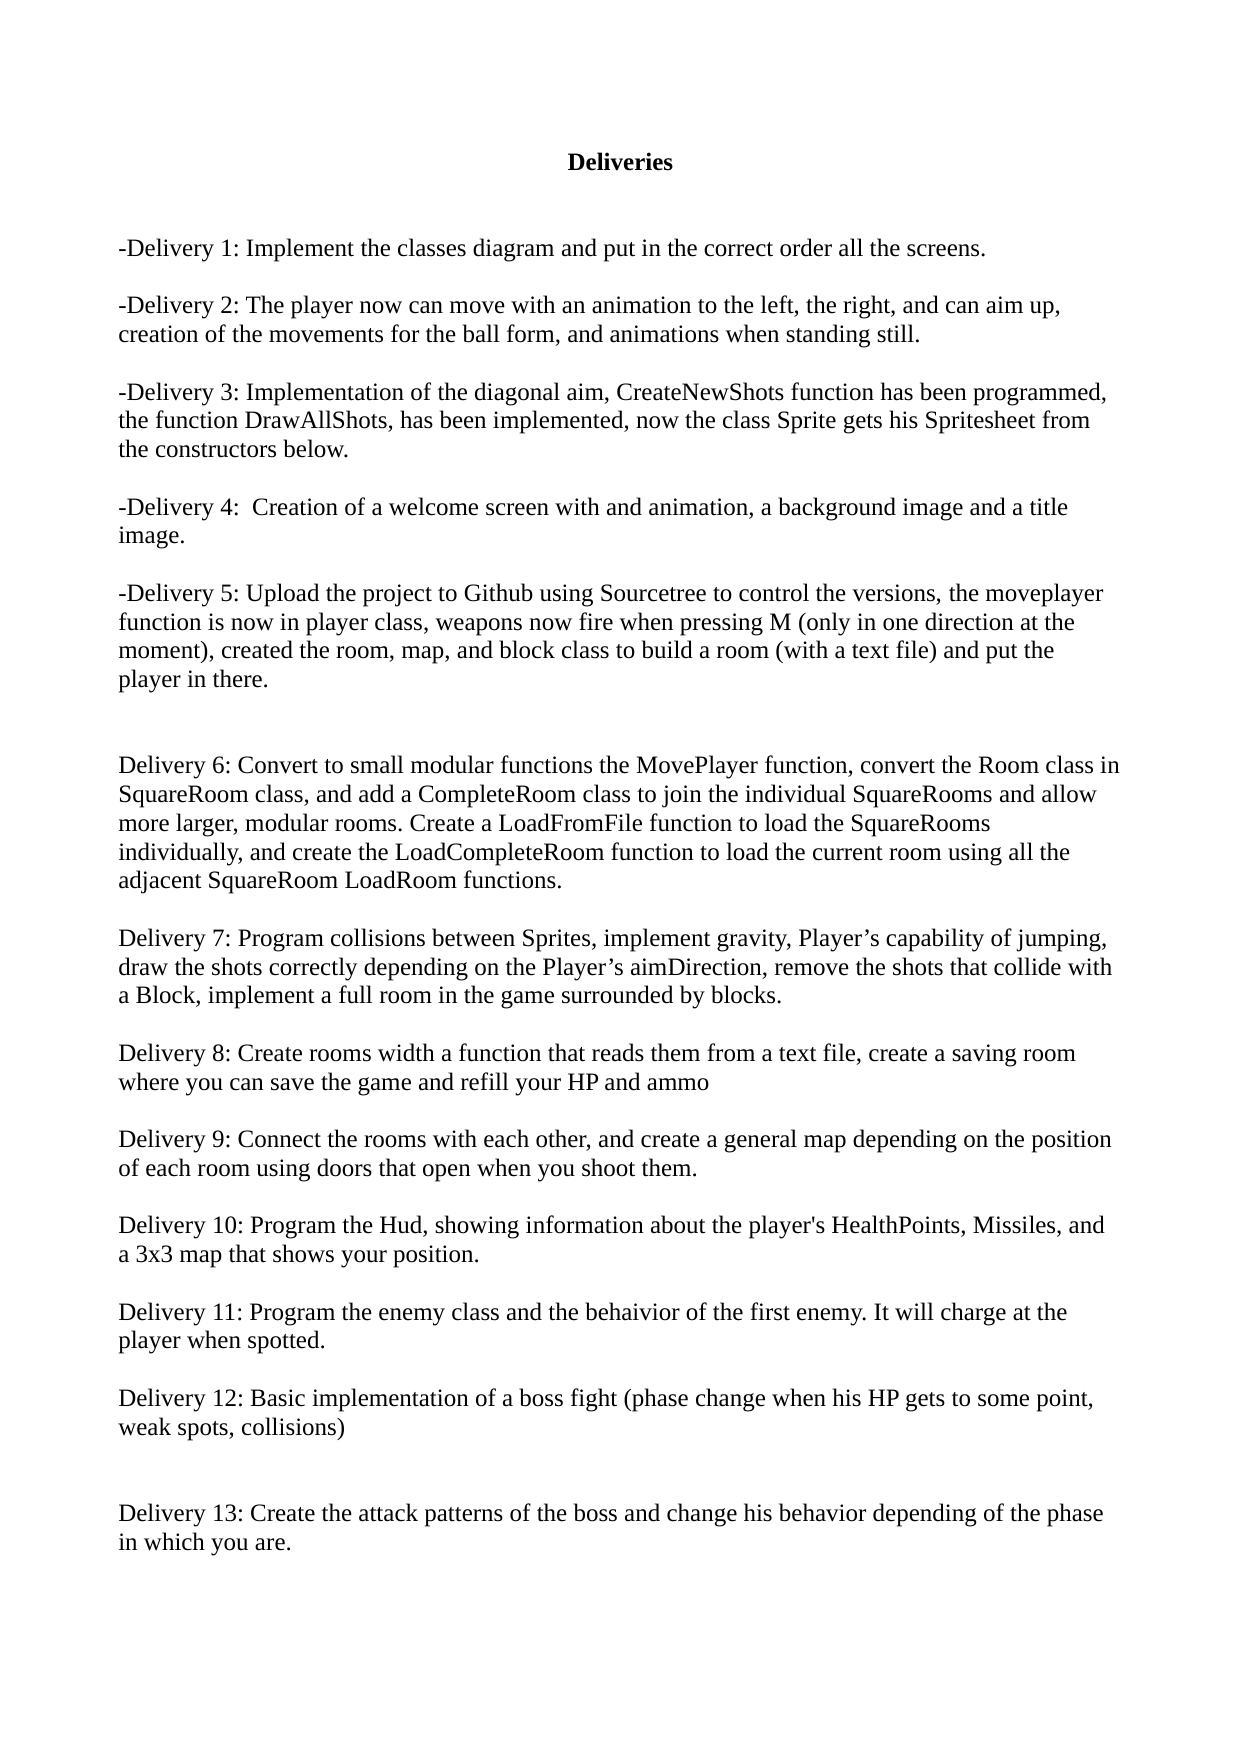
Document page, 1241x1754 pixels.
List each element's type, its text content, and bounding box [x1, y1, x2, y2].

text Delivery 8: Create rooms width a function that reads them from a text file, create a saving room where you can save the game and refill your HP and ammo [118, 1038, 1122, 1096]
text Delivery 12: Basic implementation of a boss fight (phase change when his HP gets to some point, weak spots, collisions) [118, 1383, 1122, 1441]
text -Delivery 3: Implementation of the diagonal aim, CreateNewShots function has been programmed, the function DrawAllShots, has been implemented, now the class Sprite gets his Spritesheet from the constructors below. [118, 377, 1122, 463]
text -Delivery 4: Creation of a welcome screen with and animation, a background image and a title image. [118, 492, 1122, 549]
text -Delivery 1: Implement the classes diagram and put in the correct order all the screens. [118, 233, 1122, 262]
text -Delivery 2: The player now can move with an animation to the left, the right, and can aim up, creation of the movements for the ball form, and animations when standing still. [118, 291, 1122, 348]
text -Delivery 5: Upload the project to Github using Sourcetree to control the versions, the moveplayer function is now in player class, weapons now fire when pressing M (only in one direction at the moment), created the room, map, and block class to build a room (with a text file) and put the player in there. [118, 578, 1122, 693]
text Deliveries [118, 147, 1122, 176]
text Delivery 10: Program the Hud, showing information about the player's HealthPoints, Missiles, and a 3x3 map that shows your position. [118, 1211, 1122, 1268]
text Delivery 7: Program collisions between Sprites, implement gravity, Player’s capability of jumping, draw the shots correctly depending on the Player’s aimDirection, remove the shots that collide with a Block, implement a full room in the game surrounded by blocks. [118, 923, 1122, 1009]
text Delivery 9: Connect the rooms with each other, and create a general map depending on the position of each room using doors that open when you shoot them. [118, 1124, 1122, 1182]
text Delivery 6: Convert to small modular functions the MovePlayer function, convert the Room class in SquareRoom class, and add a CompleteRoom class to join the individual SquareRooms and allow more larger, modular rooms. Create a LoadFromFile function to load the SquareRooms individually, and create the LoadCompleteRoom function to load the current room using all the adjacent SquareRoom LoadRoom functions. [118, 751, 1122, 894]
text Delivery 13: Create the attack patterns of the boss and change his behavior depending of the phase in which you are. [118, 1498, 1122, 1556]
text Delivery 11: Program the enemy class and the behaivior of the first enemy. It will charge at the player when spotted. [118, 1297, 1122, 1354]
